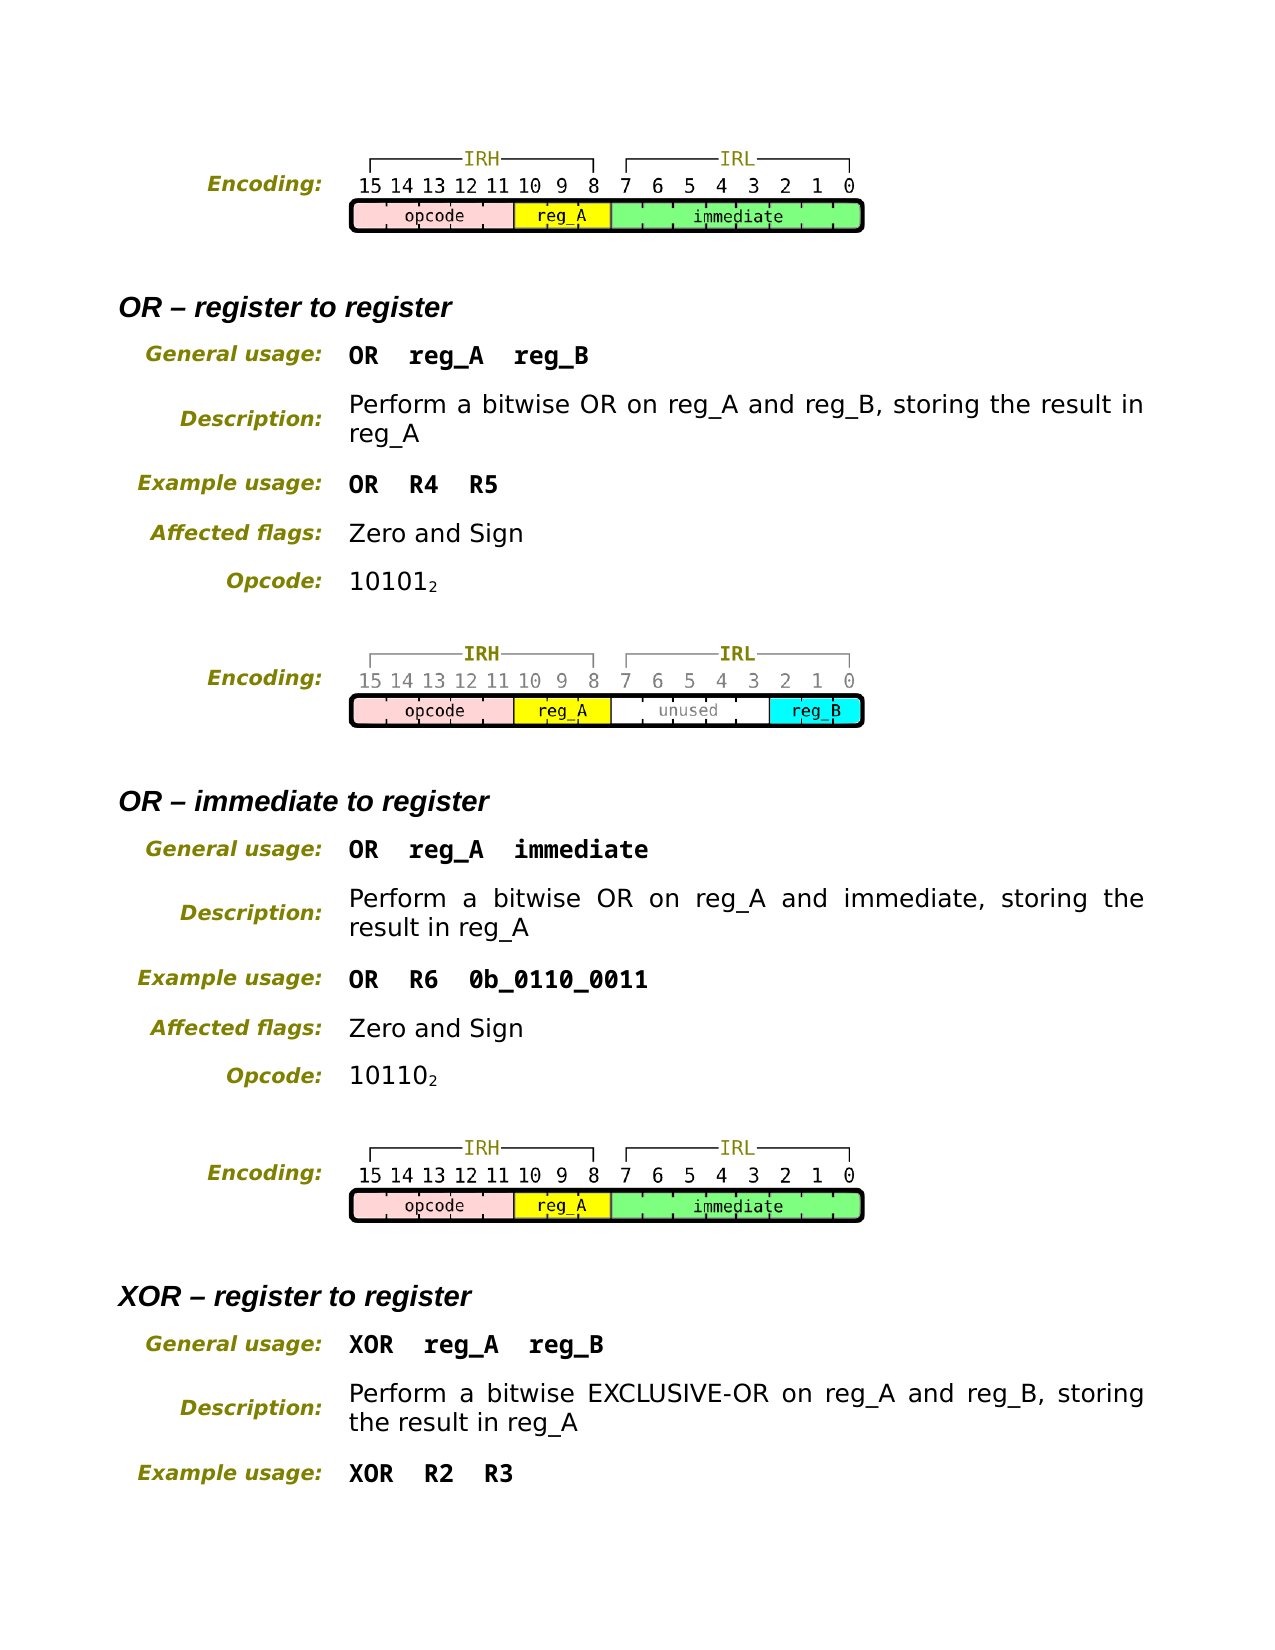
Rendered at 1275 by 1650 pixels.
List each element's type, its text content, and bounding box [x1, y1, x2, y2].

table_cell XOR R2 R3 [337, 1455, 1157, 1507]
table_header OR reg_A immediate [337, 831, 1157, 883]
table_cell [337, 613, 1157, 759]
table_cell Affected flags: [118, 1012, 337, 1060]
picture [348, 1138, 865, 1223]
table_cell Opcode: [118, 565, 337, 613]
table_cell [337, 1108, 1157, 1254]
table_cell 101102 [337, 1060, 1157, 1107]
table_cell Example usage: [118, 465, 337, 518]
table_cell Perform a bitwise EXCLUSIVE-OR on reg_A and reg_B, storing the result in reg_A [337, 1378, 1157, 1454]
table_cell Perform a bitwise OR on reg_A and reg_B, storing the result in reg_A [337, 388, 1157, 465]
picture [348, 644, 865, 728]
table_cell Opcode: [118, 1060, 337, 1107]
picture [348, 149, 865, 233]
table_cell Description: [118, 883, 337, 960]
table_cell Description: [118, 1378, 337, 1454]
table_header OR reg_A reg_B [337, 336, 1157, 388]
table_cell Example usage: [118, 1455, 337, 1507]
table_cell Zero and Sign [337, 1012, 1157, 1060]
table_header General usage: [118, 1325, 337, 1378]
table_cell Affected flags: [118, 518, 337, 565]
table_cell Encoding: [118, 1108, 337, 1254]
table_cell [337, 118, 1157, 265]
table_cell Encoding: [118, 613, 337, 759]
subtitle OR – immediate to register [118, 784, 1157, 818]
table_cell OR R6 0b_0110_0011 [337, 960, 1157, 1012]
table_cell OR R4 R5 [337, 465, 1157, 518]
table_cell 101012 [337, 565, 1157, 613]
table_header General usage: [118, 336, 337, 388]
table_cell Description: [118, 388, 337, 465]
table_cell Zero and Sign [337, 518, 1157, 565]
table_cell Perform a bitwise OR on reg_A and immediate, storing the result in reg_A [337, 883, 1157, 960]
table_cell Encoding: [118, 118, 337, 265]
table_header XOR reg_A reg_B [337, 1325, 1157, 1378]
subtitle OR – register to register [118, 290, 1157, 323]
table_header General usage: [118, 831, 337, 883]
table_cell Example usage: [118, 960, 337, 1012]
subtitle XOR – register to register [118, 1279, 1157, 1313]
